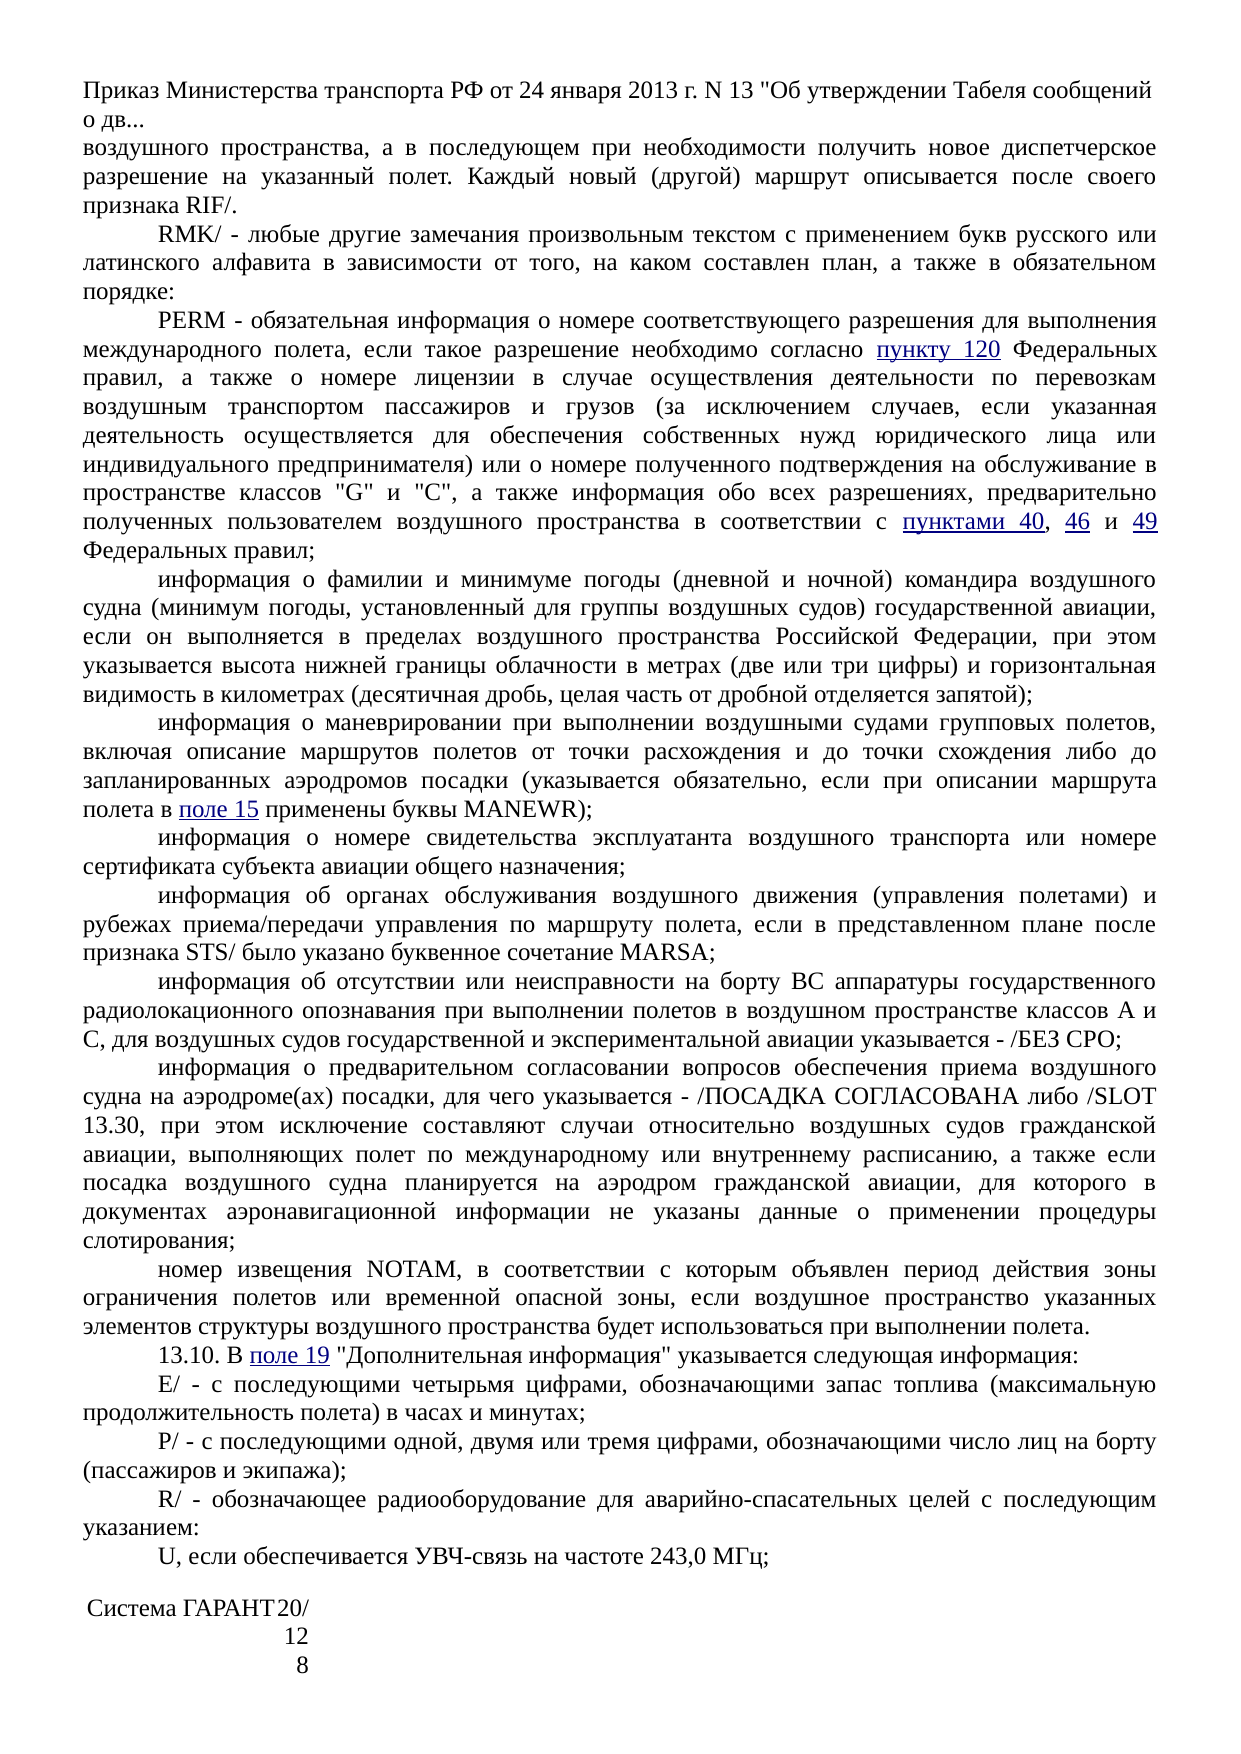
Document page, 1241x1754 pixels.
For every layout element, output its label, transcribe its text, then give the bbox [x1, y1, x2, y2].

text информация об отсутствии или неисправности на борту ВС аппаратуры государственного радиолокационного опознавания при выполнении полетов в воздушном пространстве классов A и C, для воздушных судов государственной и экспериментальной авиации указывается - /БЕЗ СРО; [83, 966, 1157, 1052]
text RMK/ - любые другие замечания произвольным текстом с применением букв русского или латинского алфавита в зависимости от того, на каком составлен план, а также в обязательном порядке: [83, 219, 1157, 305]
text 13.10. В поле 19 "Дополнительная информация" указывается следующая информация: [83, 1340, 1157, 1369]
text информация об органах обслуживания воздушного движения (управления полетами) и рубежах приема/передачи управления по маршруту полета, если в представленном плане после признака STS/ было указано буквенное сочетание MARSA; [83, 880, 1157, 966]
text E/ - с последующими четырьмя цифрами, обозначающими запас топлива (максимальную продолжительность полета) в часах и минутах; [83, 1369, 1157, 1426]
text PERM - обязательная информация о номере соответствующего разрешения для выполнения международного полета, если такое разрешение необходимо согласно пункту 120 Федеральных правил, а также о номере лицензии в случае осуществления деятельности по перевозкам воздушным транспортом пассажиров и грузов (за исключением случаев, если указанная деятельность осуществляется для обеспечения собственных нужд юридического лица или индивидуального предпринимателя) или о номере полученного подтверждения на обслуживание в пространстве классов "G" и "C", а также информация обо всех разрешениях, предварительно полученных пользователем воздушного пространства в соответствии с пунктами 40, 46 и 49 Федеральных правил; [83, 305, 1157, 564]
text воздушного пространства, а в последующем при необходимости получить новое диспетчерское разрешение на указанный полет. Каждый новый (другой) маршрут описывается после своего признака RIF/. [83, 132, 1157, 219]
text информация о маневрировании при выполнении воздушными судами групповых полетов, включая описание маршрутов полетов от точки расхождения и до точки схождения либо до запланированных аэродромов посадки (указывается обязательно, если при описании маршрута полета в поле 15 применены буквы MANEWR); [83, 707, 1157, 822]
text R/ - обозначающее радиооборудование для аварийно-спасательных целей с последующим указанием: [83, 1484, 1157, 1541]
text номер извещения NOTAM, в соответствии с которым объявлен период действия зоны ограничения полетов или временной опасной зоны, если воздушное пространство указанных элементов структуры воздушного пространства будет использоваться при выполнении полета. [83, 1254, 1157, 1340]
text информация о фамилии и минимуме погоды (дневной и ночной) командира воздушного судна (минимум погоды, установленный для группы воздушных судов) государственной авиации, если он выполняется в пределах воздушного пространства Российской Федерации, при этом указывается высота нижней границы облачности в метрах (две или три цифры) и горизонтальная видимость в километрах (десятичная дробь, целая часть от дробной отделяется запятой); [83, 564, 1157, 707]
text информация о предварительном согласовании вопросов обеспечения приема воздушного судна на аэродроме(ах) посадки, для чего указывается - /ПОСАДКА СОГЛАСОВАНА либо /SLOT 13.30, при этом исключение составляют случаи относительно воздушных судов гражданской авиации, выполняющих полет по международному или внутреннему расписанию, а также если посадка воздушного судна планируется на аэродром гражданской авиации, для которого в документах аэронавигационной информации не указаны данные о применении процедуры слотирования; [83, 1052, 1157, 1254]
text информация о номере свидетельства эксплуатанта воздушного транспорта или номере сертификата субъекта авиации общего назначения; [83, 822, 1157, 880]
text U, если обеспечивается УВЧ-связь на частоте 243,0 МГц; [83, 1541, 1157, 1570]
text P/ - с последующими одной, двумя или тремя цифрами, обозначающими число лиц на борту (пассажиров и экипажа); [83, 1426, 1157, 1484]
